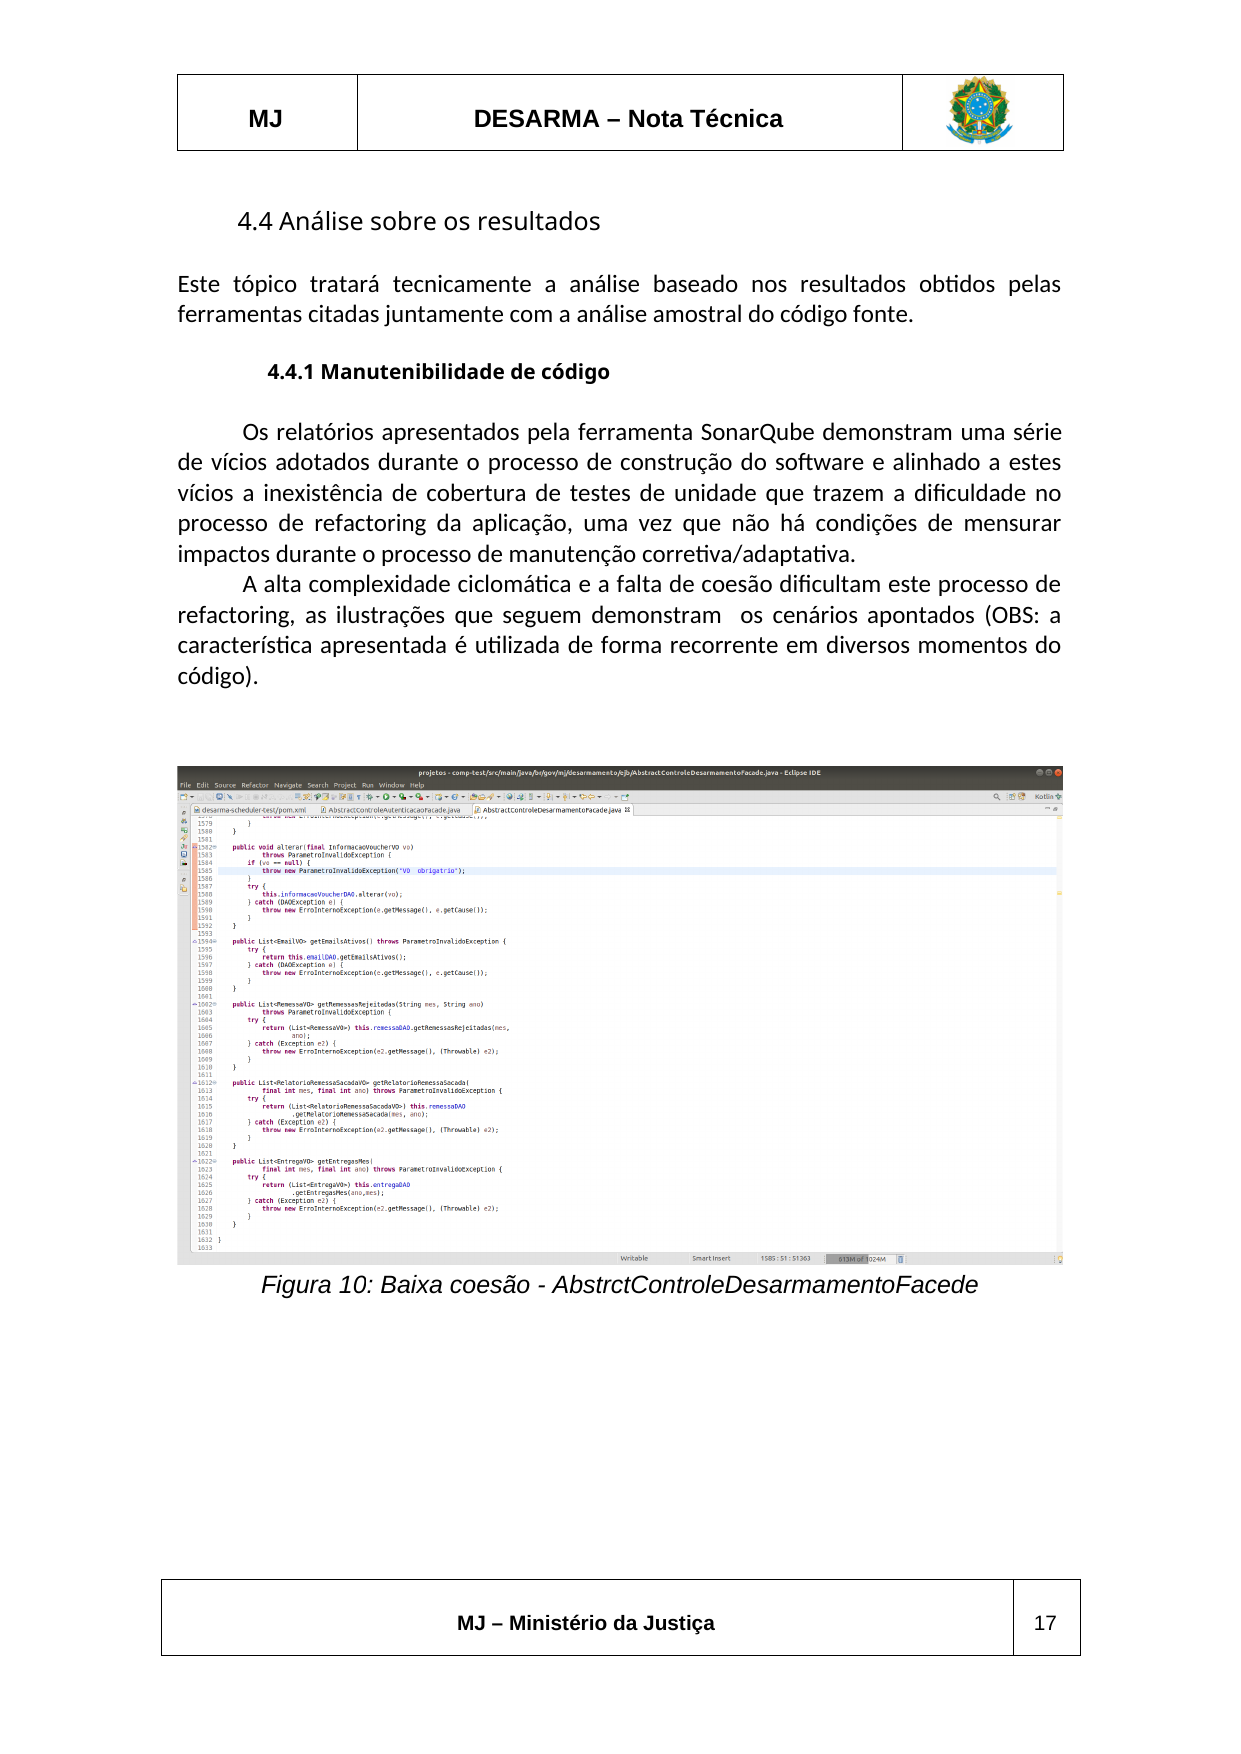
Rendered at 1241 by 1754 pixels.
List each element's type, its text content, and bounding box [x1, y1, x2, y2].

text Este tópico tratará tecnicamente a análise baseado nos resultados obtidos pelas ferramentas citadas juntamente com a análise amostral do código fonte. [915, 298, 1063, 329]
text A alta complexidade ciclomática e a falta de coesão dificultam este processo de refactoring, as ilustrações que seguem demonstram os cenários apontados (OBS: a característica apresentada é utilizada de forma recorrente em diversos momentos do código). [177, 568, 1063, 599]
subtitle 4.4.1 Manutenibilidade de código [610, 357, 1063, 385]
subtitle 4.4 Análise sobre os resultados [177, 203, 237, 237]
text Figura 10: Baixa coesão - AbstrctControleDesarmamentoFacede [177, 1265, 1063, 1298]
subtitle 4.4 Análise sobre os resultados [601, 203, 1063, 237]
picture [177, 766, 1063, 1265]
subtitle 4.4.1 Manutenibilidade de código [177, 357, 267, 385]
picture [944, 75, 1020, 149]
text A alta complexidade ciclomática e a falta de coesão dificultam este processo de refactoring, as ilustrações que seguem demonstram os cenários apontados (OBS: a característica apresentada é utilizada de forma recorrente em diversos momentos do código). [259, 660, 1063, 691]
